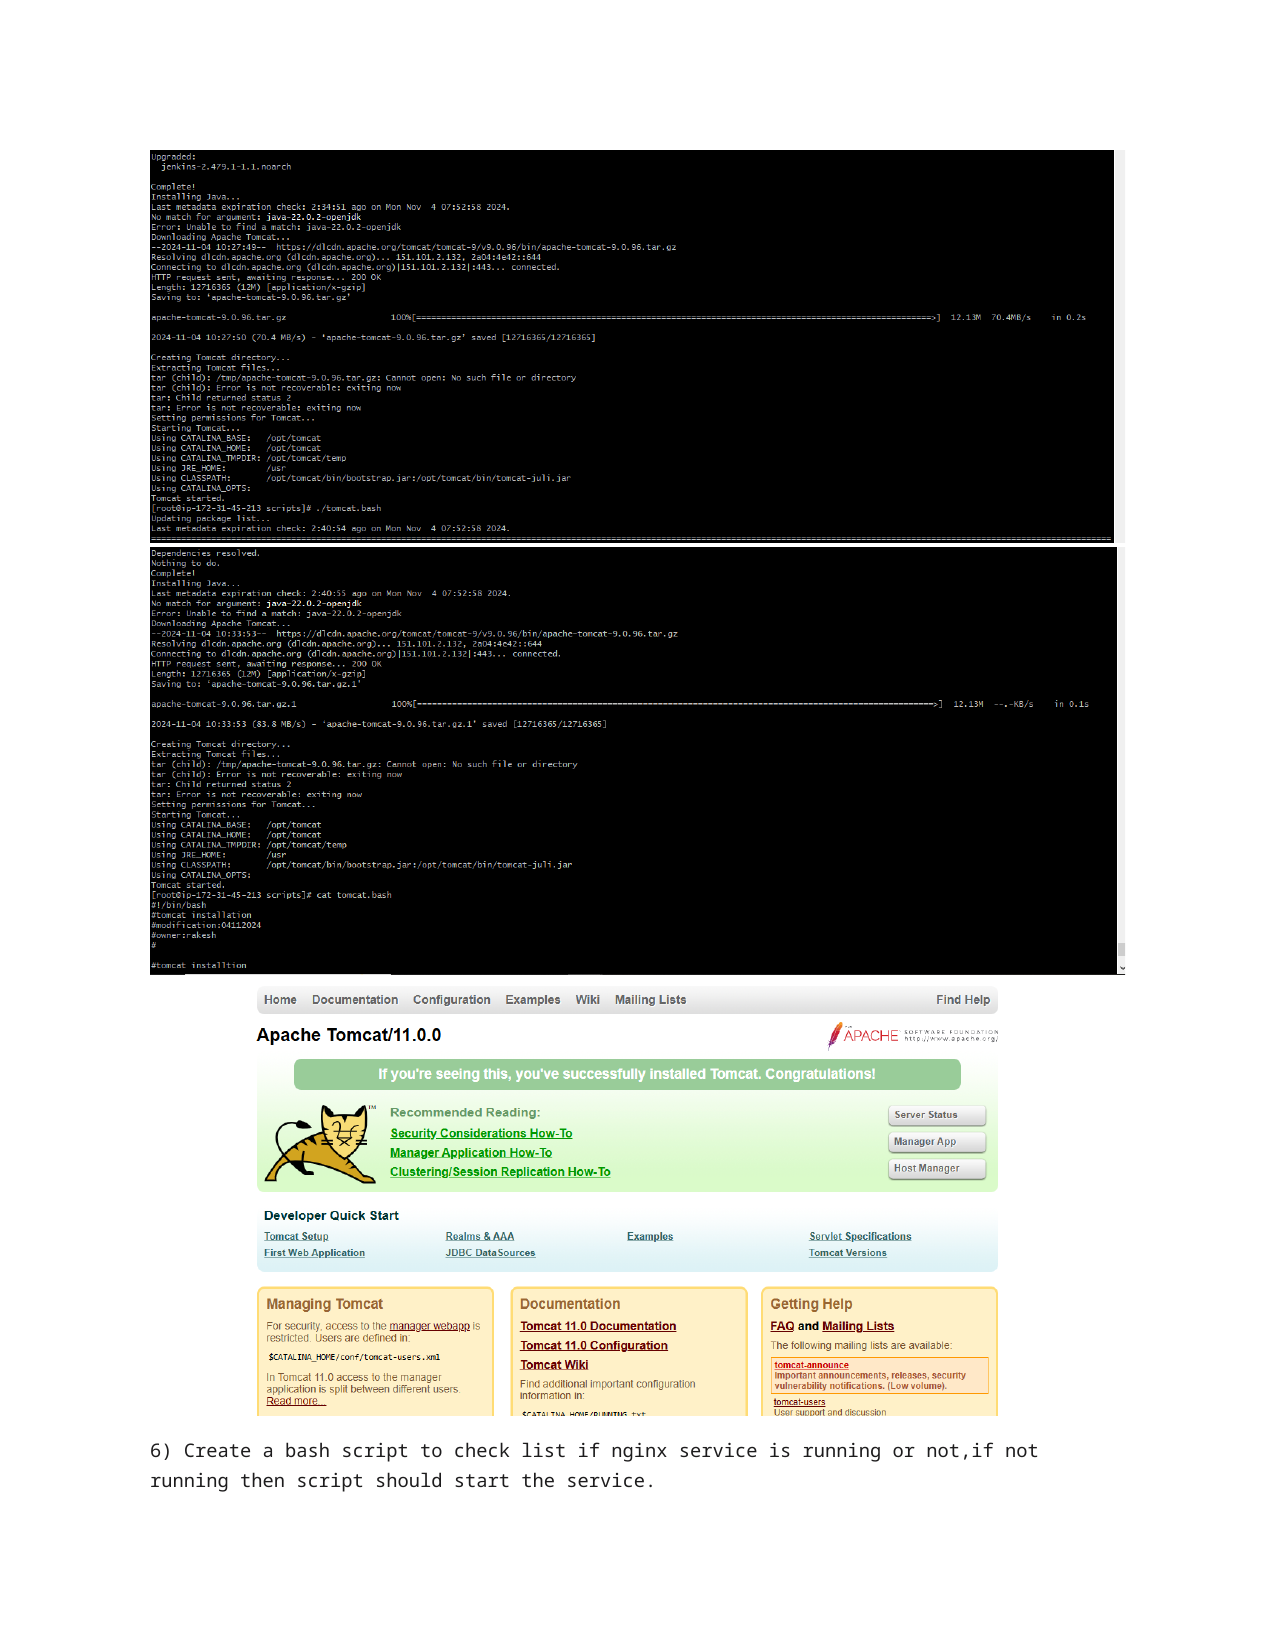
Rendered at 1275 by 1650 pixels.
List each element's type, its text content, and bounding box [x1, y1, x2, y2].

text 6) Create a bash script to check list if nginx service is running or not,if not running then script should start the service. [150, 1438, 1125, 1493]
